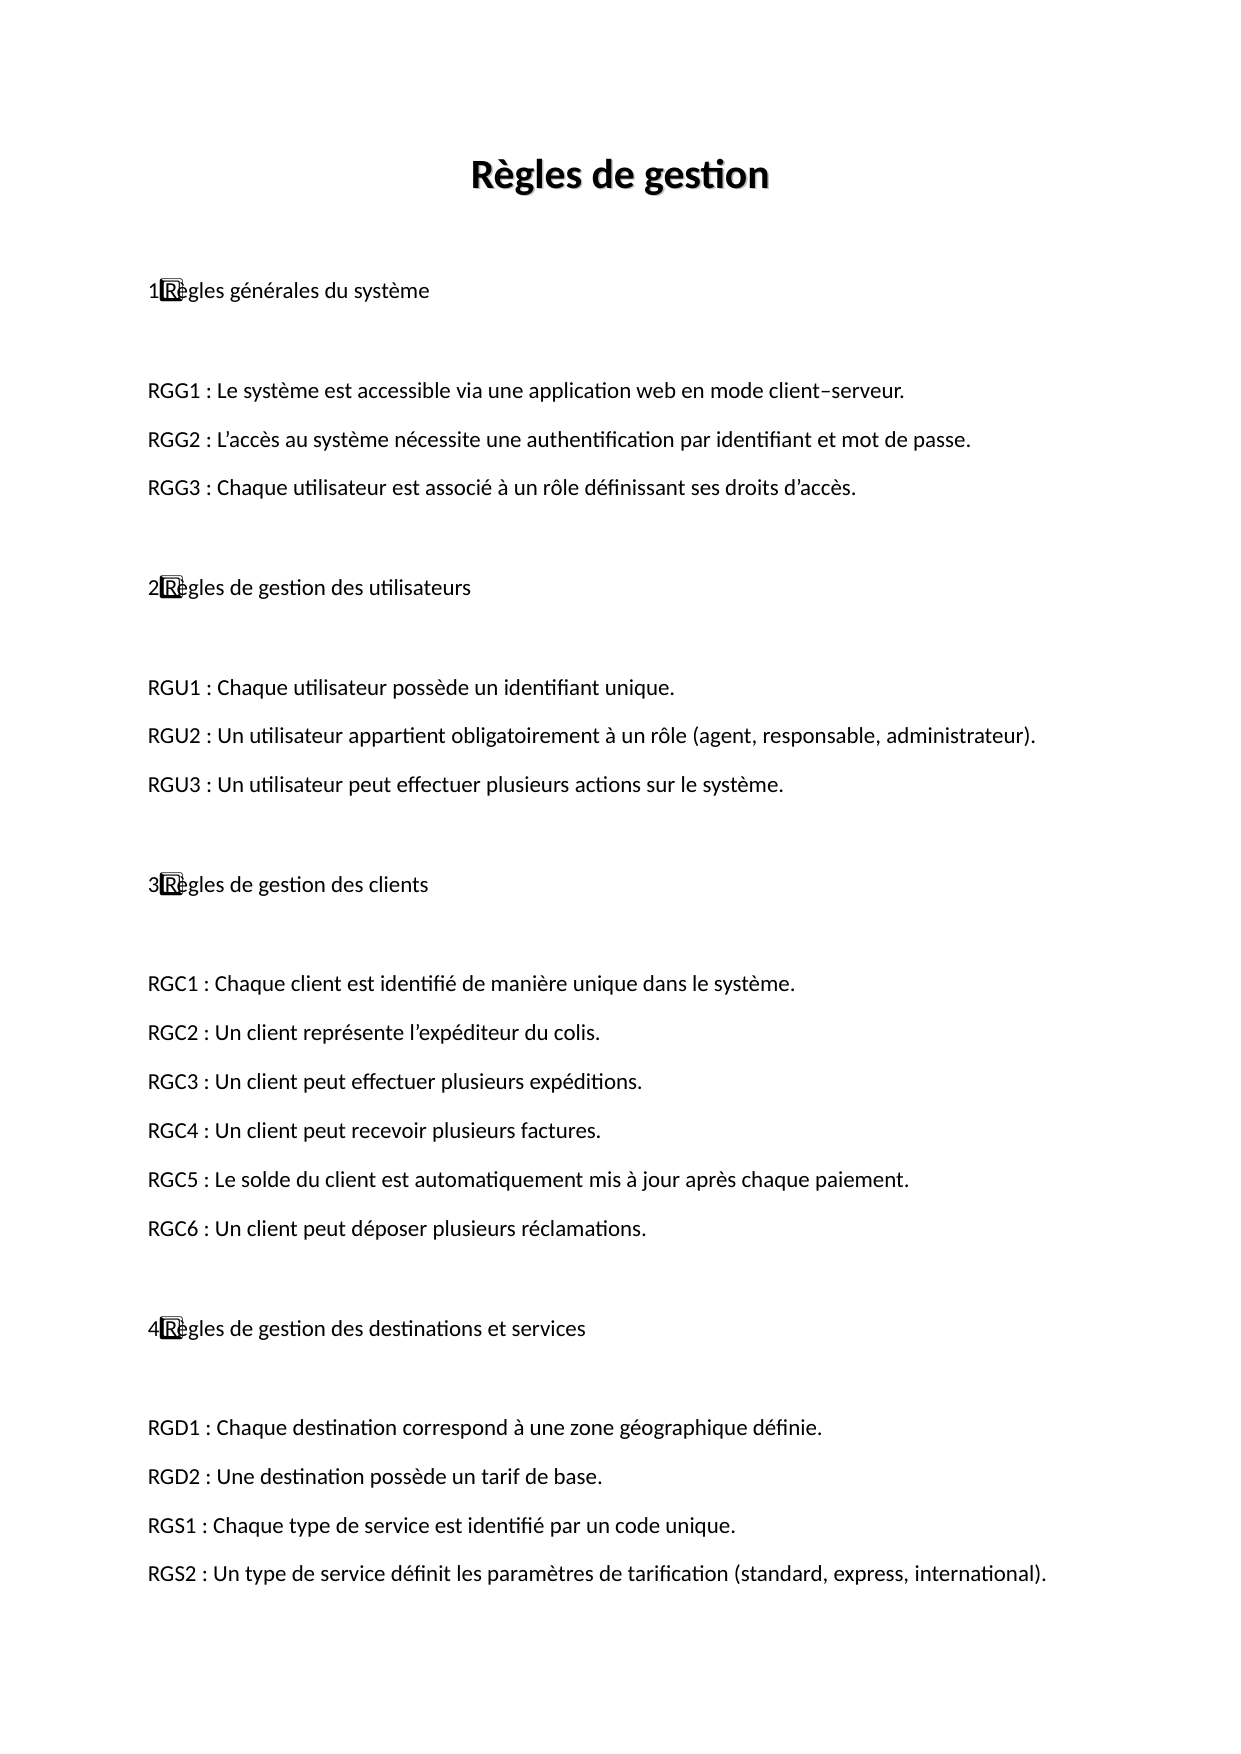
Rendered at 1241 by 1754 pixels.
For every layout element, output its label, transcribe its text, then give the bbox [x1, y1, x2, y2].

text RGG3 : Chaque utilisateur est associé à un rôle définissant ses droits d’accès. [148, 473, 1093, 502]
text RGU1 : Chaque utilisateur possède un identifiant unique. [148, 673, 1093, 701]
text RGC2 : Un client représente l’expéditeur du colis. [148, 1018, 1093, 1046]
text 4️⃣ Règles de gestion des destinations et services [148, 1312, 1093, 1343]
text 1️⃣ Règles générales du système [148, 274, 1093, 306]
text RGD1 : Chaque destination correspond à une zone géographique définie. [148, 1413, 1093, 1441]
text RGS1 : Chaque type de service est identifié par un code unique. [148, 1511, 1093, 1539]
text RGD2 : Une destination possède un tarif de base. [148, 1462, 1093, 1490]
text RGC6 : Un client peut déposer plusieurs réclamations. [148, 1214, 1093, 1242]
text Règles de gestion [148, 148, 1093, 198]
text RGC4 : Un client peut recevoir plusieurs factures. [148, 1116, 1093, 1144]
text RGC5 : Le solde du client est automatiquement mis à jour après chaque paiement. [148, 1165, 1093, 1193]
text RGG1 : Le système est accessible via une application web en mode client–serveur. [148, 376, 1093, 404]
text RGG2 : L’accès au système nécessite une authentification par identifiant et mot de passe. [148, 425, 1093, 453]
text 2️⃣ Règles de gestion des utilisateurs [148, 571, 1093, 602]
text RGC1 : Chaque client est identifié de manière unique dans le système. [148, 969, 1093, 998]
text 3️⃣ Règles de gestion des clients [148, 868, 1093, 899]
text RGU3 : Un utilisateur peut effectuer plusieurs actions sur le système. [148, 770, 1093, 798]
text RGS2 : Un type de service définit les paramètres de tarification (standard, express, international). [148, 1559, 1093, 1588]
text RGC3 : Un client peut effectuer plusieurs expéditions. [148, 1067, 1093, 1095]
text RGU2 : Un utilisateur appartient obligatoirement à un rôle (agent, responsable, administrateur). [148, 722, 1093, 749]
